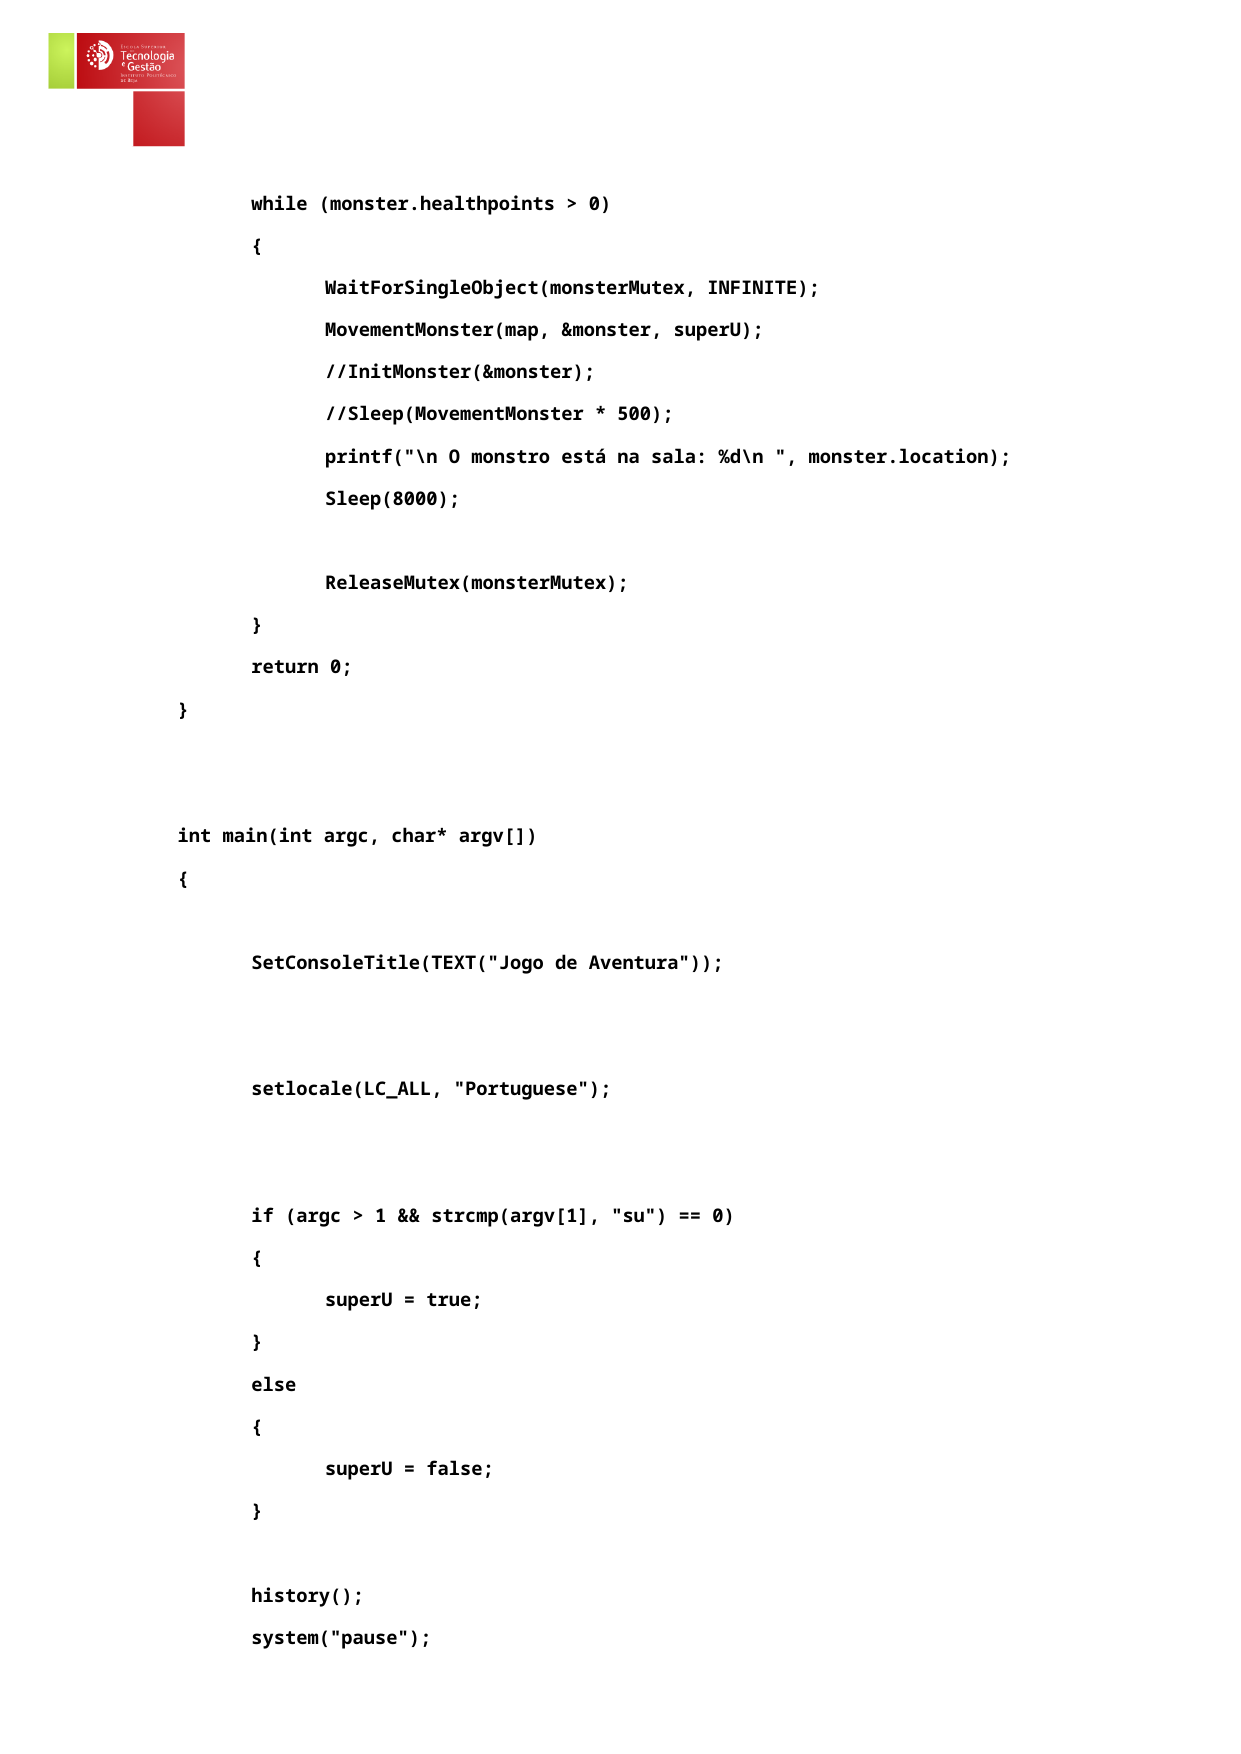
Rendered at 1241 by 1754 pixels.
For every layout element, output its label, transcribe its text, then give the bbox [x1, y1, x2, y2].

text } [177, 1498, 1063, 1523]
text history(); [177, 1582, 1063, 1607]
text //InitMonster(&monster); [177, 358, 1063, 384]
text } [177, 696, 1063, 722]
text } [177, 612, 1063, 637]
text superU = false; [177, 1455, 1063, 1481]
text //Sleep(MovementMonster * 500); [177, 401, 1063, 426]
text setlocale(LC_ALL, "Portuguese"); [177, 1076, 1063, 1101]
text { [177, 865, 1063, 890]
text { [177, 232, 1063, 257]
text return 0; [177, 654, 1063, 679]
text while (monster.healthpoints > 0) [177, 190, 1063, 215]
text int main(int argc, char* argv[]) [177, 823, 1063, 848]
text printf("\n O monstro está na sala: %d\n ", monster.location); [177, 443, 1063, 468]
text superU = true; [177, 1287, 1063, 1312]
text MovementMonster(map, &monster, superU); [177, 316, 1063, 342]
text { [177, 1244, 1063, 1270]
text Sleep(8000); [177, 485, 1063, 511]
text system("pause"); [177, 1624, 1063, 1650]
text WaitForSingleObject(monsterMutex, INFINITE); [177, 274, 1063, 300]
text ReleaseMutex(monsterMutex); [177, 569, 1063, 595]
text { [177, 1413, 1063, 1439]
text } [177, 1329, 1063, 1354]
text SetConsoleTitle(TEXT("Jogo de Aventura")); [177, 949, 1063, 975]
text else [177, 1371, 1063, 1397]
text if (argc > 1 && strcmp(argv[1], "su") == 0) [177, 1202, 1063, 1228]
